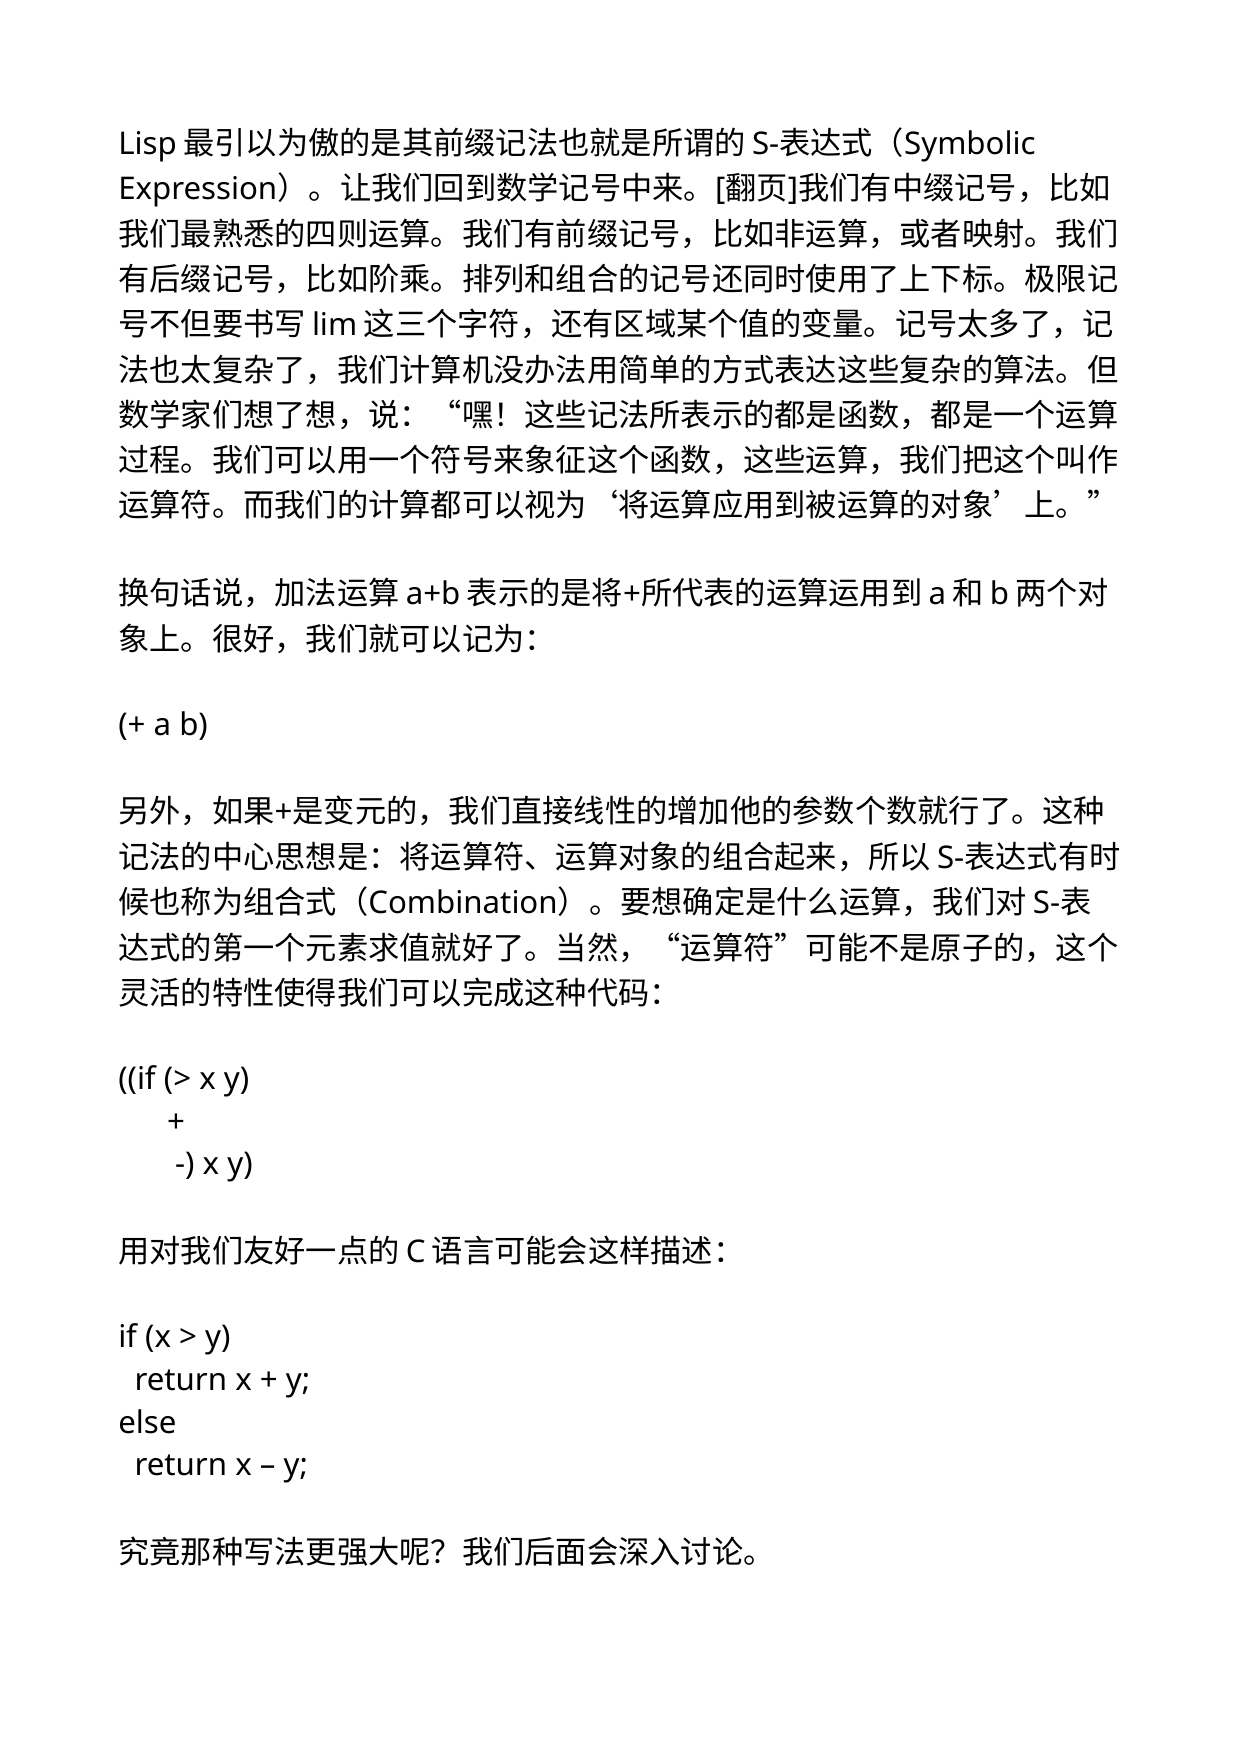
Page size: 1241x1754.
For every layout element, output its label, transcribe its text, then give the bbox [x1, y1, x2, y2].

text -) x y) [118, 1141, 1122, 1184]
text 用对我们友好一点的C语言可能会这样描述： [118, 1226, 1122, 1272]
text return x – y; [118, 1442, 1122, 1485]
text 换句话说，加法运算a+b表示的是将+所代表的运算运用到a和b两个对象上。很好，我们就可以记为： [118, 568, 1122, 659]
text if (x > y) [118, 1314, 1122, 1357]
text Lisp最引以为傲的是其前缀记法也就是所谓的S-表达式（Symbolic Expression）。让我们回到数学记号中来。[翻页]我们有中缀记号，比如我们最熟悉的四则运算。我们有前缀记号，比如非运算，或者映射。我们有后缀记号，比如阶乘。排列和组合的记号还同时使用了上下标。极限记号不但要书写lim这三个字符，还有区域某个值的变量。记号太多了，记法也太复杂了，我们计算机没办法用简单的方式表达这些复杂的算法。但数学家们想了想，说：“嘿！这些记法所表示的都是函数，都是一个运算过程。我们可以用一个符号来象征这个函数，这些运算，我们把这个叫作运算符。而我们的计算都可以视为‘将运算应用到被运算的对象’上。” [118, 118, 1122, 526]
text return x + y; [118, 1357, 1122, 1399]
text 究竟那种写法更强大呢？我们后面会深入讨论。 [118, 1527, 1122, 1573]
text + [118, 1098, 1122, 1141]
text else [118, 1399, 1122, 1442]
text 另外，如果+是变元的，我们直接线性的增加他的参数个数就行了。这种记法的中心思想是：将运算符、运算对象的组合起来，所以S-表达式有时候也称为组合式（Combination）。要想确定是什么运算，我们对S-表达式的第一个元素求值就好了。当然，“运算符”可能不是原子的，这个灵活的特性使得我们可以完成这种代码： [118, 787, 1122, 1013]
text (+ a b) [118, 701, 1122, 744]
text ((if (> x y) [118, 1056, 1122, 1098]
